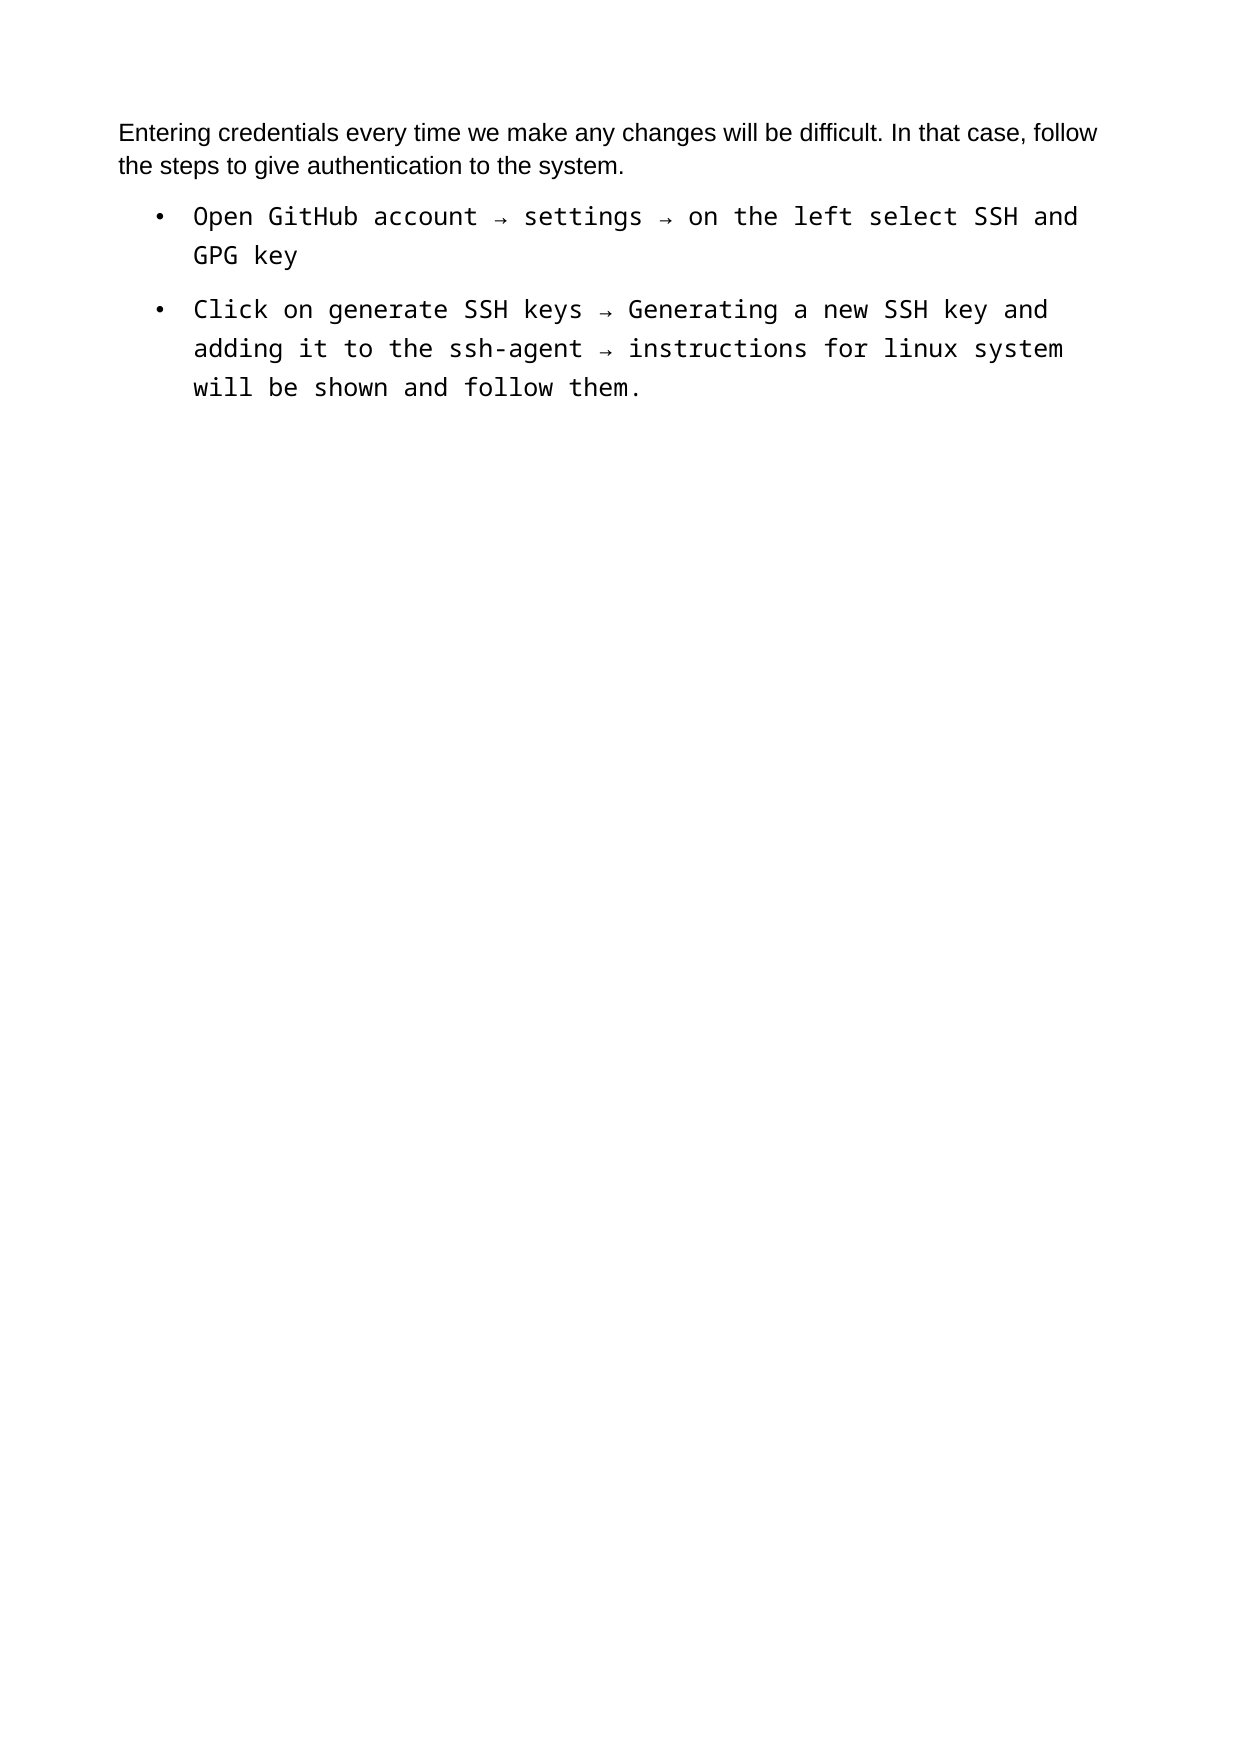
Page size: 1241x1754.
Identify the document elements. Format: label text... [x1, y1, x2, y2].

list Click on generate SSH keys → Generating a new SSH key and adding it to the ssh-agent → instructions for linux system will be shown and follow them. [156, 292, 1122, 404]
list Open GitHub account → settings → on the left select SSH and GPG key [156, 199, 1122, 272]
text Entering credentials every time we make any changes will be difficult. In that case, follow the steps to give authentication to the system. [118, 118, 1122, 180]
